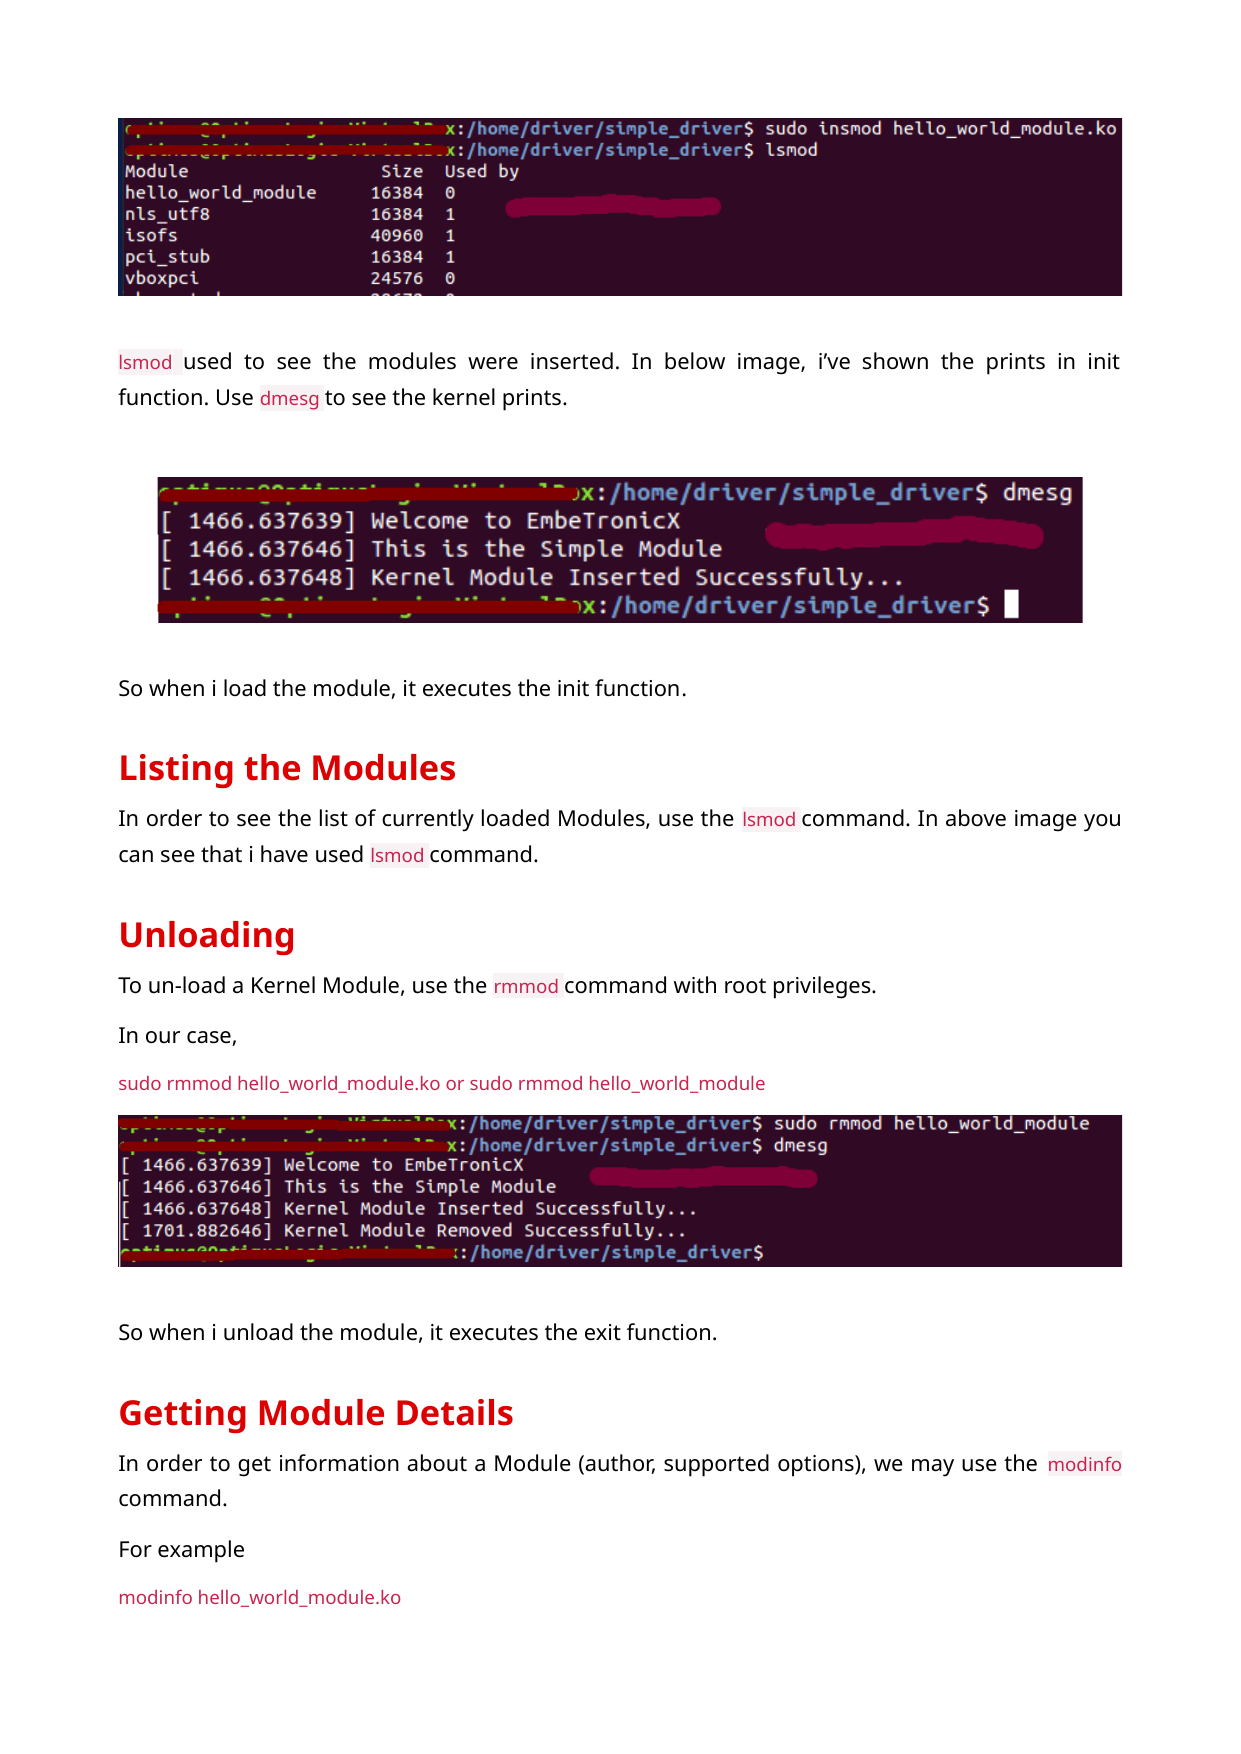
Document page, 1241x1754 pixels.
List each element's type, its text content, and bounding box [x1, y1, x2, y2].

text For example [118, 1534, 1122, 1563]
text In our case, [118, 1020, 1122, 1050]
text In order to get information about a Module (author, supported options), we may use the modinfo command. [118, 1448, 1122, 1513]
text sudo rmmod hello_world_module.ko or sudo rmmod hello_world_module [118, 1070, 1122, 1096]
text So when i unload the module, it executes the exit function. [118, 1317, 1122, 1347]
text To un-load a Kernel Module, use the rmmod command with root privileges. [118, 969, 1122, 999]
subtitle Getting Module Details [118, 1388, 1122, 1435]
text In order to see the list of currently loaded Modules, use the lsmod command. In above image you can see that i have used lsmod command. [118, 803, 1122, 869]
picture [118, 118, 1123, 296]
subtitle Listing the Modules [118, 744, 1122, 791]
text So when i load the module, it executes the init function. [118, 673, 1122, 703]
picture [118, 1115, 1123, 1267]
text lsmod used to see the modules were inserted. In below image, i’ve shown the prints in init function. Use dmesg to see the kernel prints. [118, 346, 1122, 411]
picture [157, 477, 1083, 623]
text modinfo hello_world_module.ko [118, 1584, 1122, 1609]
subtitle Unloading [118, 910, 1122, 957]
